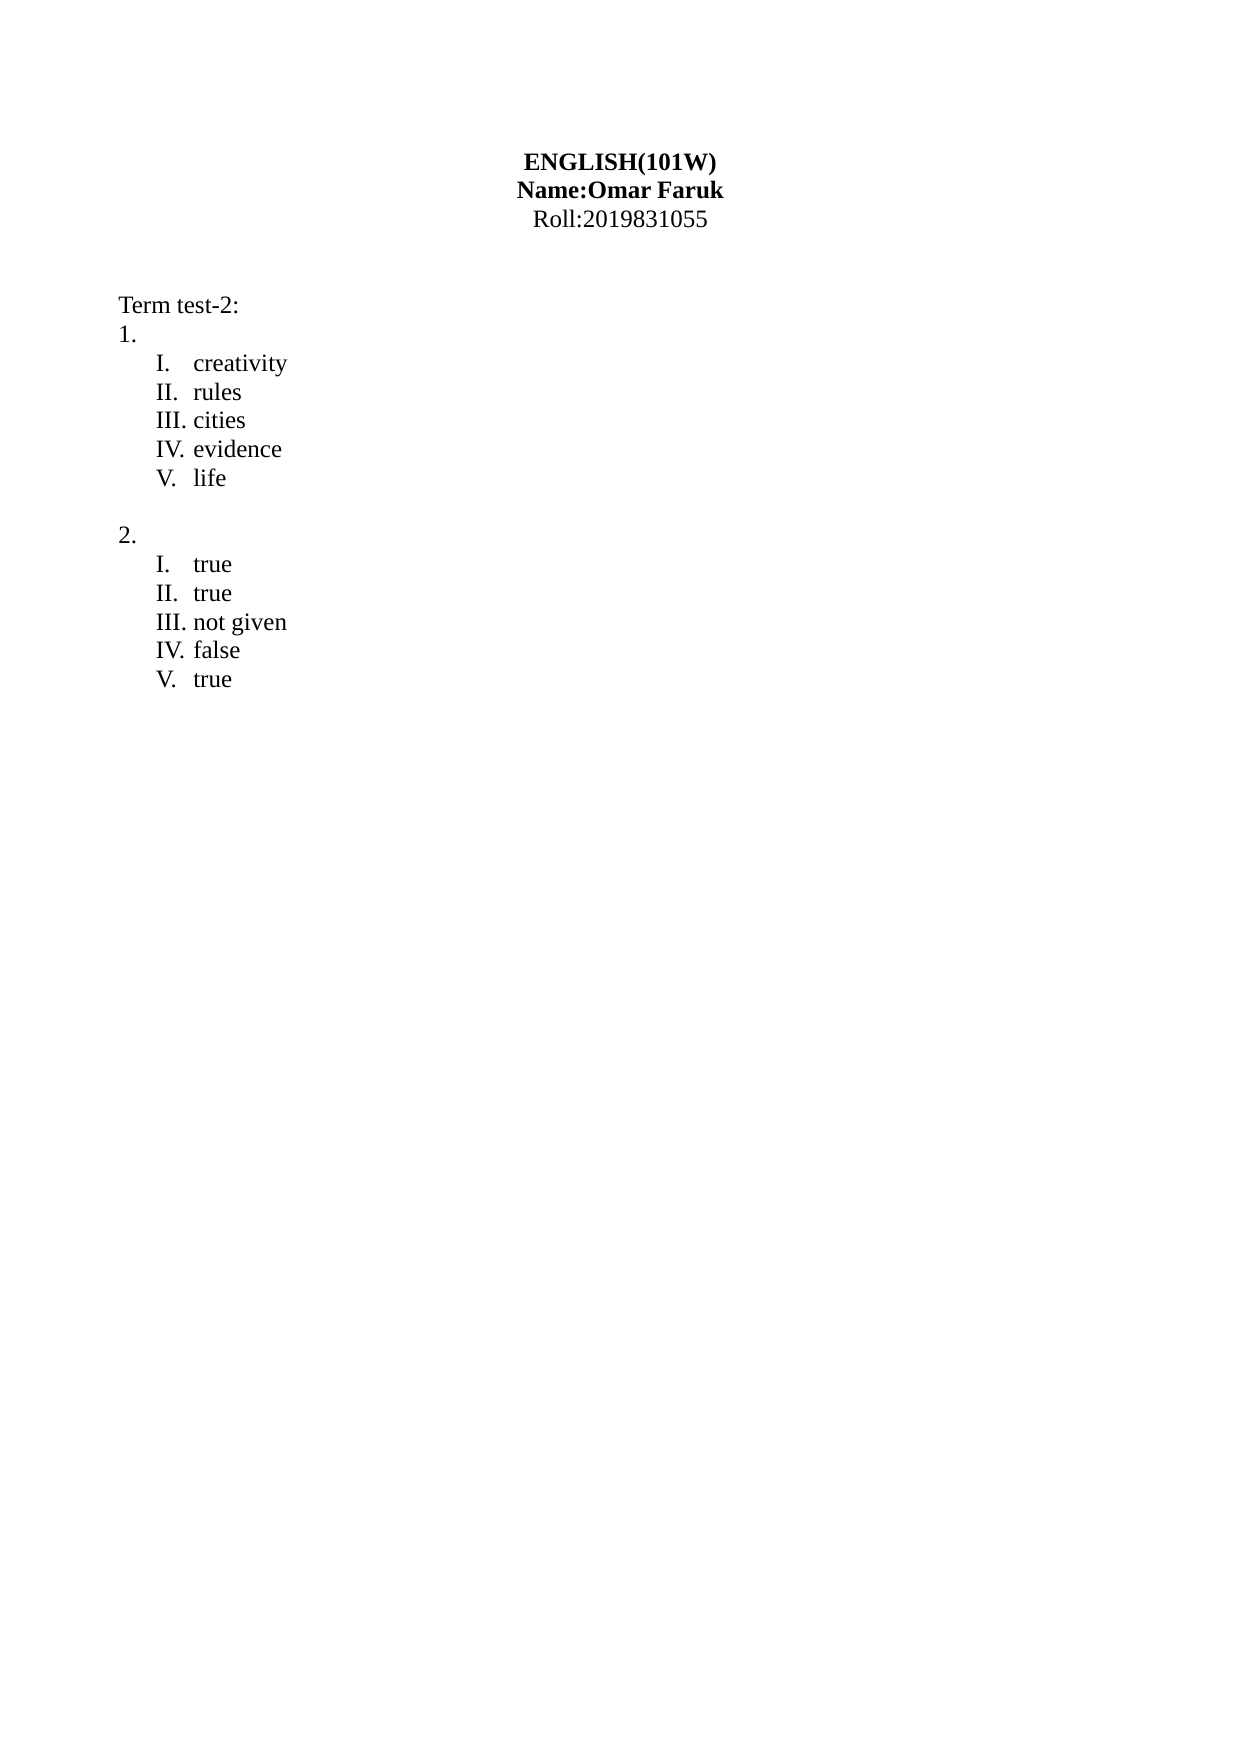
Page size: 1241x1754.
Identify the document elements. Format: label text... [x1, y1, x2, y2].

list cities [156, 406, 1122, 434]
list rules [156, 377, 1122, 406]
list life [156, 463, 1122, 492]
text ENGLISH(101W) [118, 147, 1122, 176]
list false [156, 636, 1122, 664]
list true [156, 578, 1122, 607]
text Term test-2: [118, 291, 1122, 319]
list true [156, 549, 1122, 578]
text 1. [118, 319, 1122, 348]
list evidence [156, 434, 1122, 463]
list not given [156, 607, 1122, 636]
text Roll:2019831055 [118, 204, 1122, 233]
list creativity [156, 348, 1122, 377]
text Name:Omar Faruk [118, 176, 1122, 204]
text 2. [118, 521, 1122, 549]
list true [156, 664, 1122, 693]
